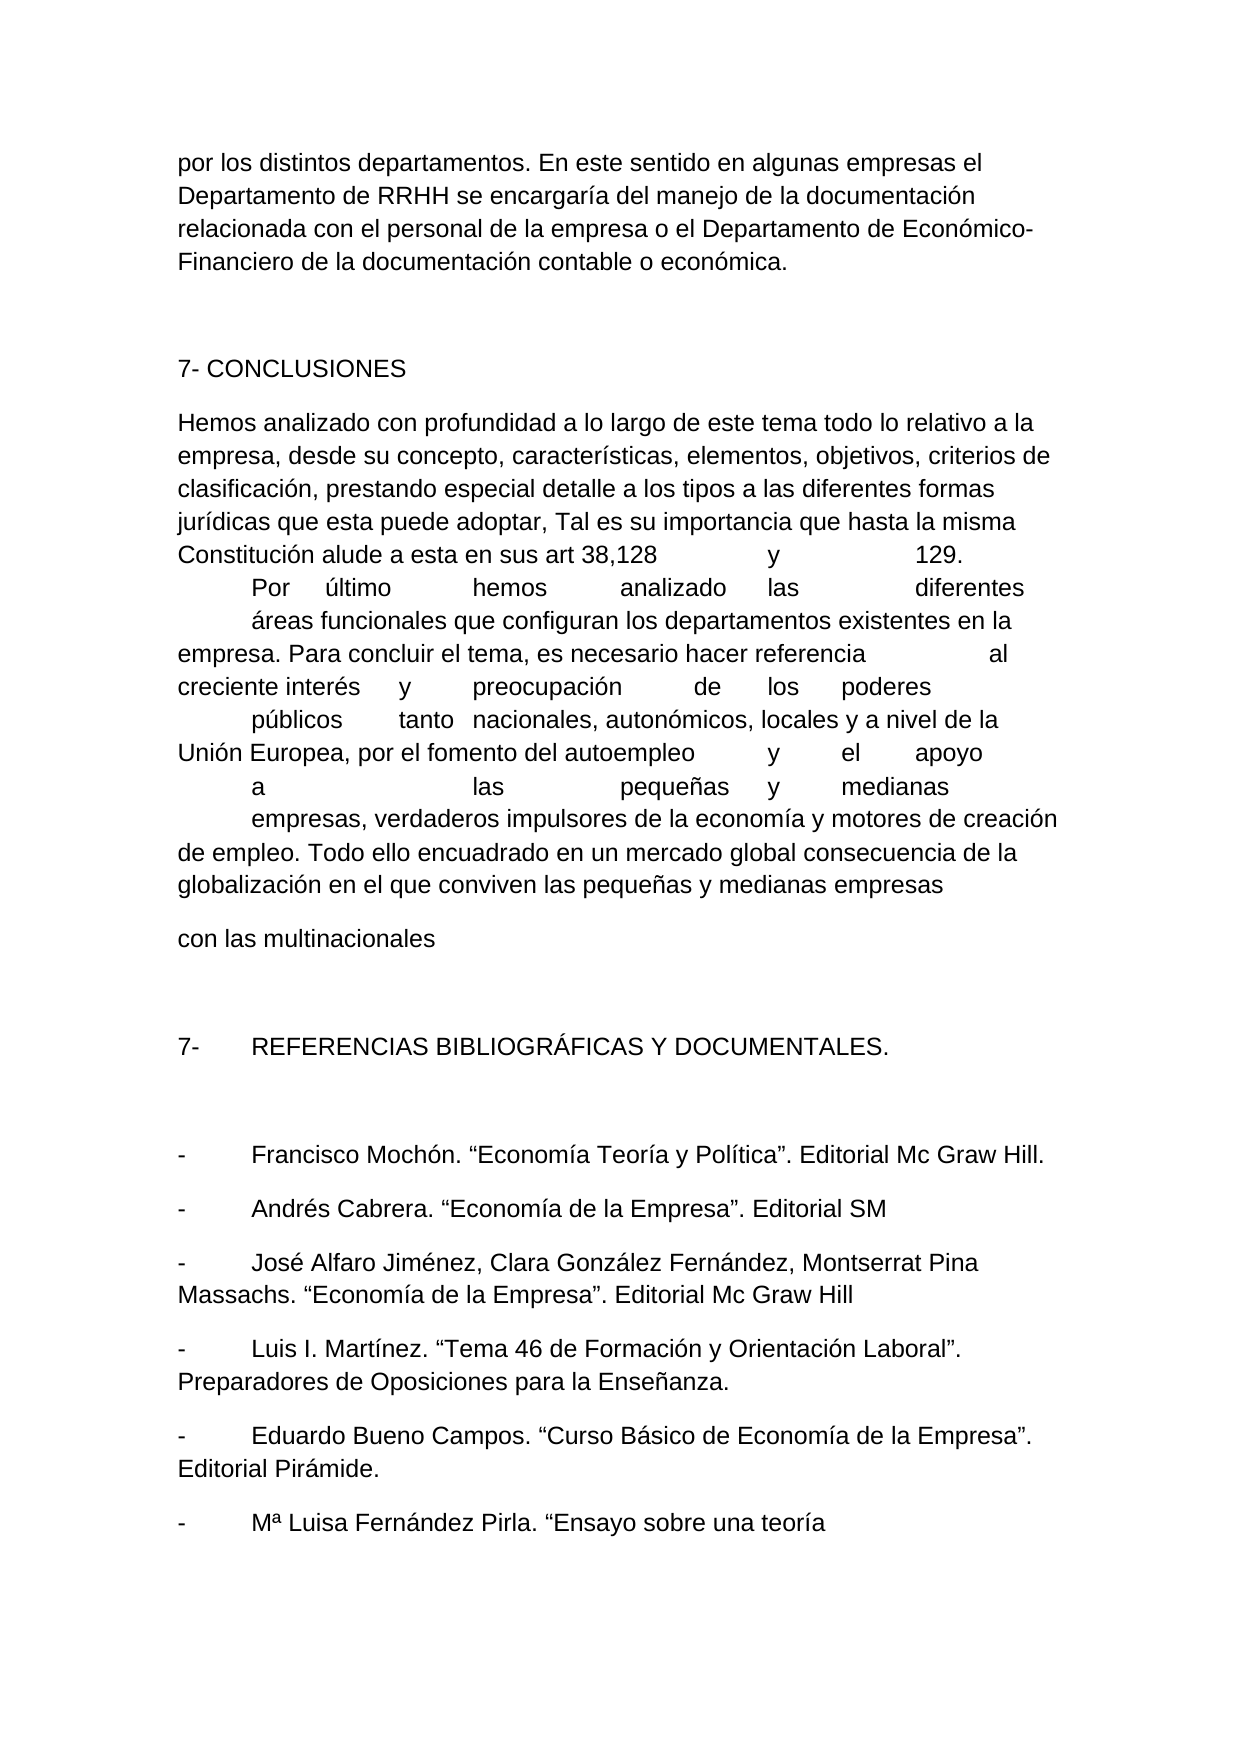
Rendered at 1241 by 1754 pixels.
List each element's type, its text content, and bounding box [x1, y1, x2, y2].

text - Andrés Cabrera. “Economía de la Empresa”. Editorial SM [177, 1194, 1063, 1222]
text 7- REFERENCIAS BIBLIOGRÁFICAS Y DOCUMENTALES. [177, 1032, 1063, 1061]
text con las multinacionales [177, 924, 1063, 953]
text 7- CONCLUSIONES [177, 354, 1063, 383]
text por los distintos departamentos. En este sentido en algunas empresas el Departamento de RRHH se encargaría del manejo de la documentación relacionada con el personal de la empresa o el Departamento de Económico- Financiero de la documentación contable o económica. [177, 148, 1063, 275]
text - Francisco Mochón. “Economía Teoría y Política”. Editorial Mc Graw Hill. [177, 1140, 1063, 1168]
text - Luis I. Martínez. “Tema 46 de Formación y Orientación Laboral”. Preparadores de Oposiciones para la Enseñanza. [177, 1334, 1063, 1396]
text - Mª Luisa Fernández Pirla. “Ensayo sobre una teoría [177, 1508, 1063, 1537]
text - José Alfaro Jiménez, Clara González Fernández, Montserrat Pina Massachs. “Economía de la Empresa”. Editorial Mc Graw Hill [177, 1247, 1063, 1309]
text - Eduardo Bueno Campos. “Curso Básico de Economía de la Empresa”. Editorial Pirámide. [177, 1421, 1063, 1483]
text Hemos analizado con profundidad a lo largo de este tema todo lo relativo a la empresa, desde su concepto, características, elementos, objetivos, criterios de clasificación, prestando especial detalle a los tipos a las diferentes formas jurídicas que esta puede adoptar, Tal es su importancia que hasta la misma Constitución alude a esta en sus art 38,128 y 129. Por último hemos analizado las diferentes áreas funcionales que configuran los departamentos existentes en la empresa. Para concluir el tema, es necesario hacer referencia al creciente interés y preocupación de los poderes públicos tanto nacionales, autonómicos, locales y a nivel de la Unión Europea, por el fomento del autoempleo y el apoyo a las pequeñas y medianas empresas, verdaderos impulsores de la economía y motores de creación de empleo. Todo ello encuadrado en un mercado global consecuencia de la globalización en el que conviven las pequeñas y medianas empresas [177, 408, 1063, 899]
